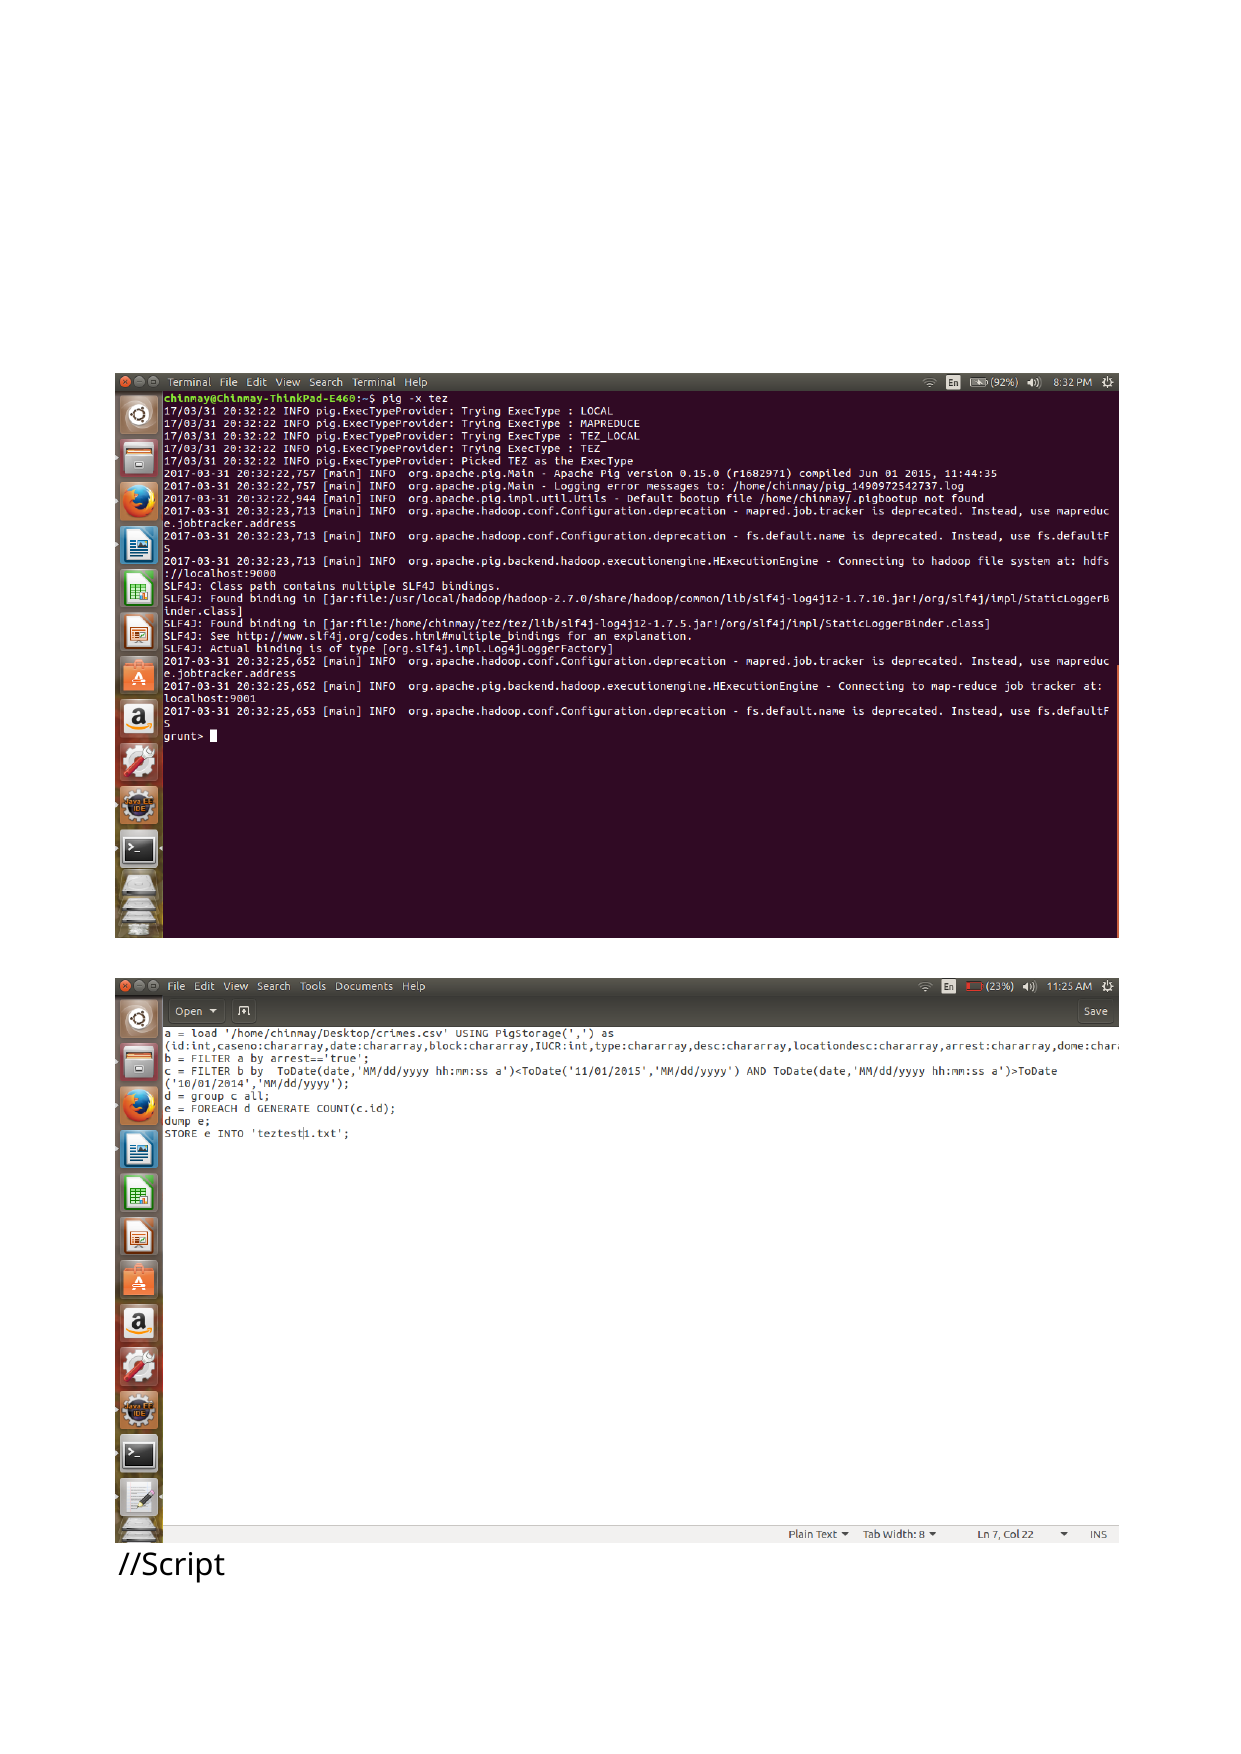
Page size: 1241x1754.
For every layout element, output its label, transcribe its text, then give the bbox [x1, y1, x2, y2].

picture [115, 978, 1119, 1543]
text //Script [118, 331, 1122, 1585]
picture [115, 373, 1119, 938]
